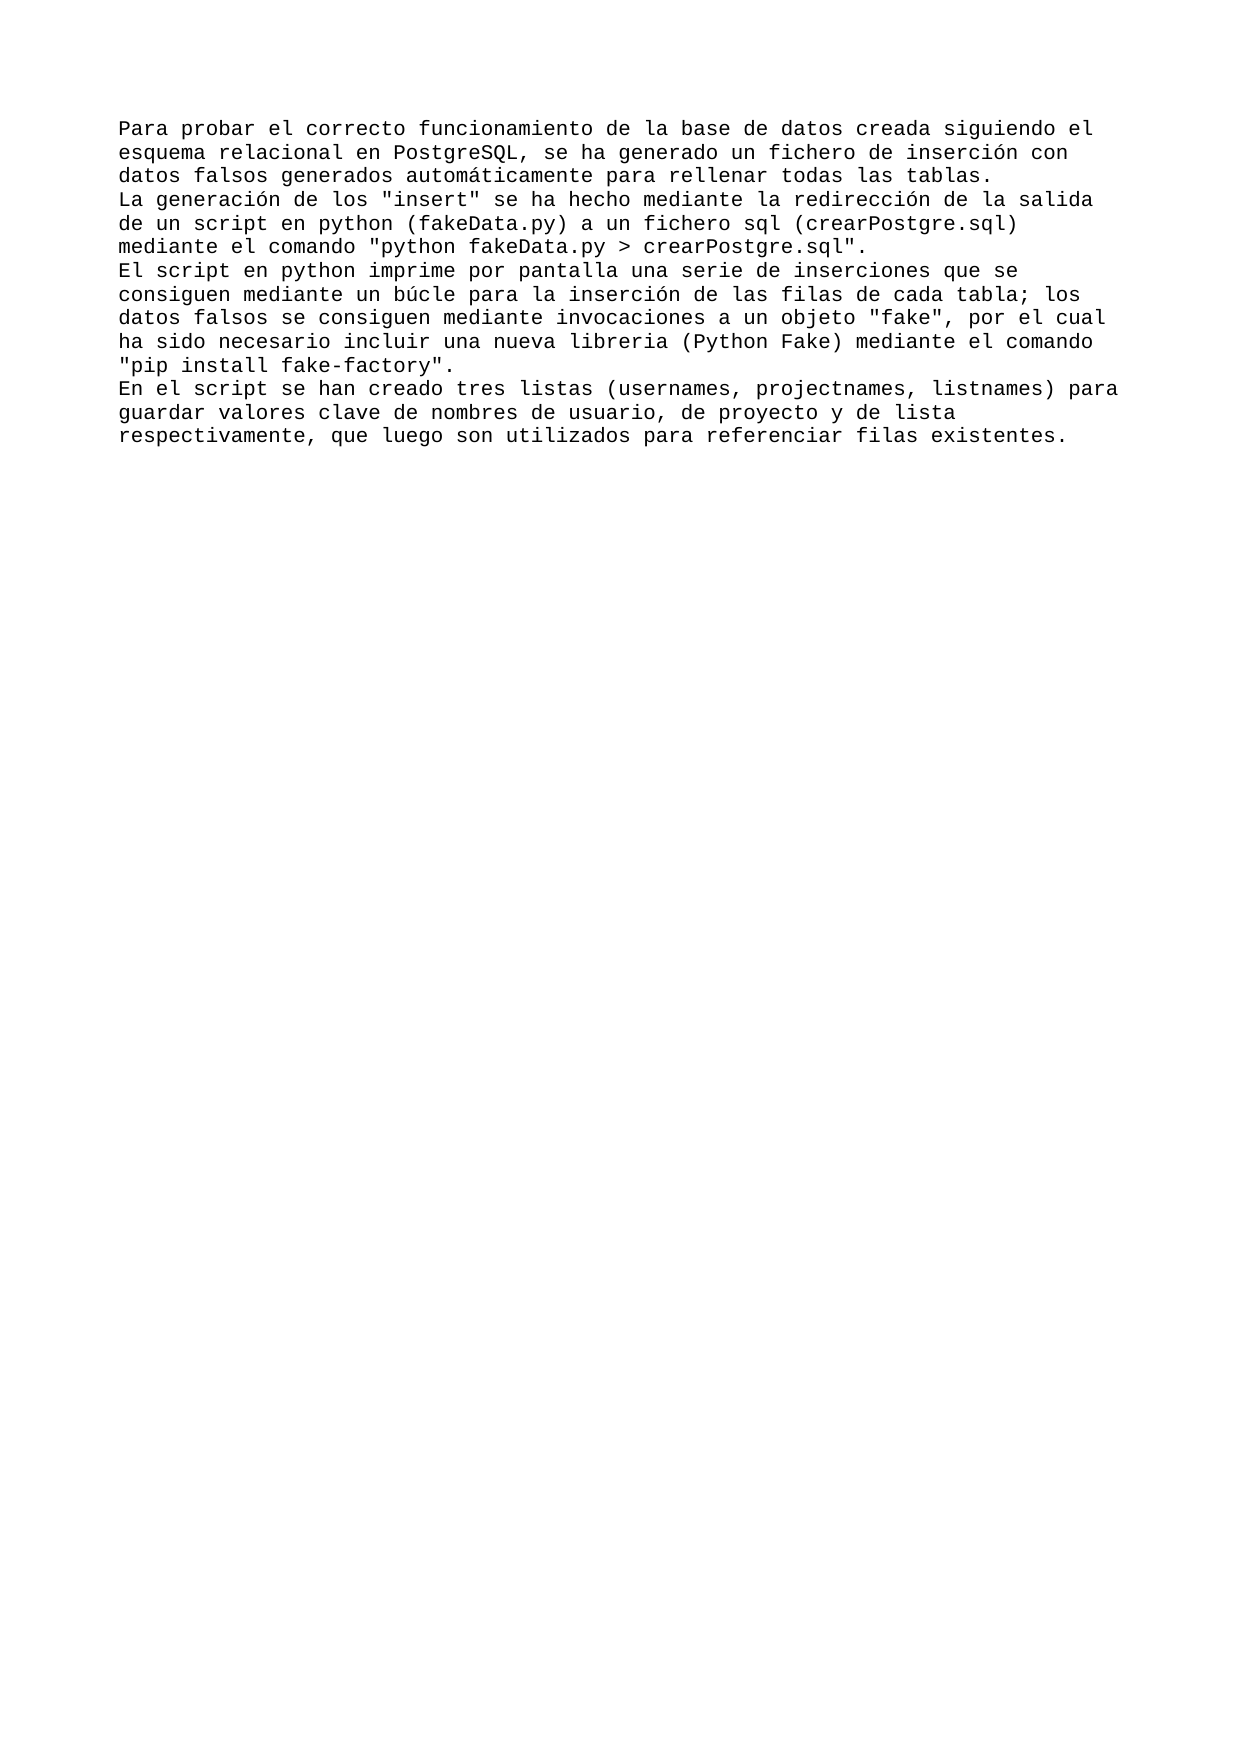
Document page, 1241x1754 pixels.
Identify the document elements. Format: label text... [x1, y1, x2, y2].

text Para probar el correcto funcionamiento de la base de datos creada siguiendo el esquema relacional en PostgreSQL, se ha generado un fichero de inserción con datos falsos generados automáticamente para rellenar todas las tablas. [118, 118, 1122, 189]
text El script en python imprime por pantalla una serie de inserciones que se consiguen mediante un búcle para la inserción de las filas de cada tabla; los datos falsos se consiguen mediante invocaciones a un objeto "fake", por el cual ha sido necesario incluir una nueva libreria (Python Fake) mediante el comando "pip install fake-factory". [118, 260, 1122, 378]
text En el script se han creado tres listas (usernames, projectnames, listnames) para guardar valores clave de nombres de usuario, de proyecto y de lista respectivamente, que luego son utilizados para referenciar filas existentes. [118, 378, 1122, 449]
text La generación de los "insert" se ha hecho mediante la redirección de la salida de un script en python (fakeData.py) a un fichero sql (crearPostgre.sql) mediante el comando "python fakeData.py > crearPostgre.sql". [118, 189, 1122, 260]
